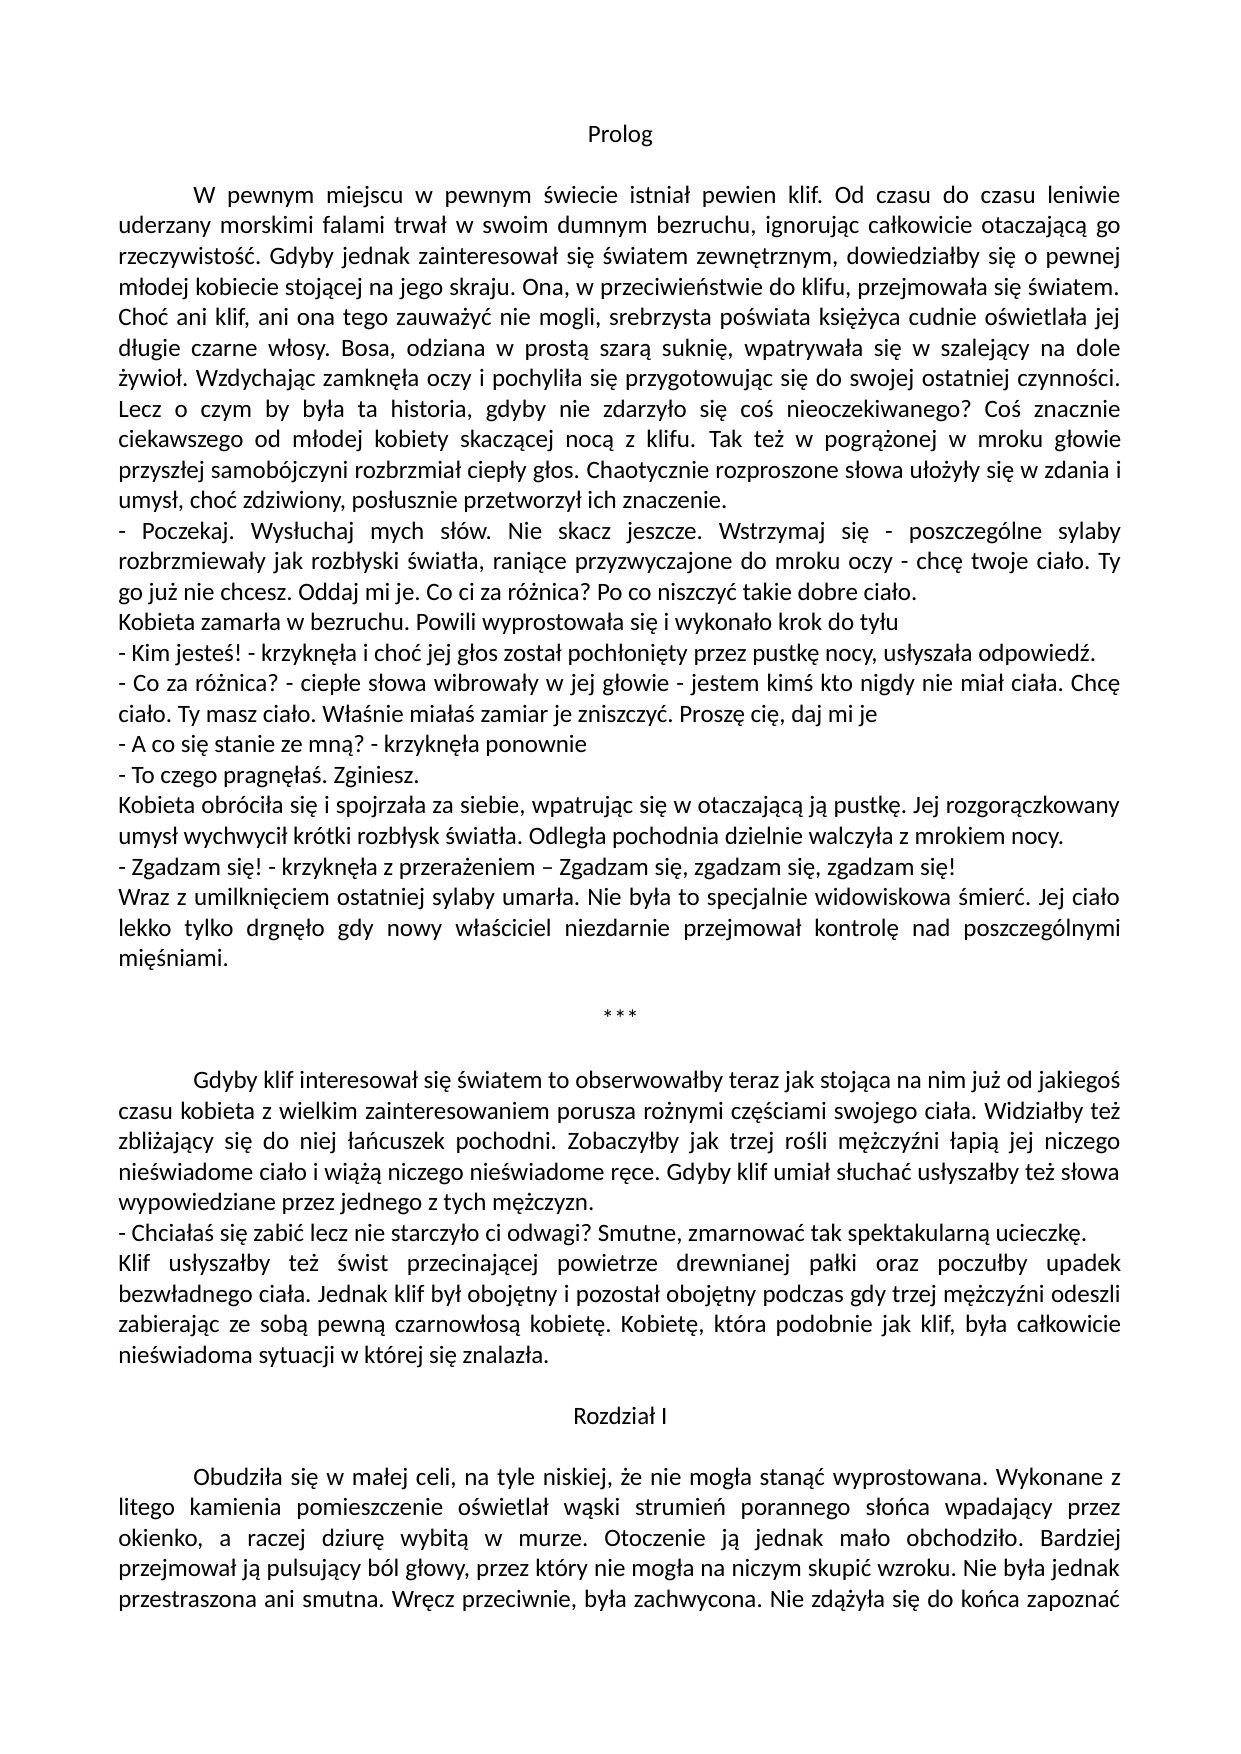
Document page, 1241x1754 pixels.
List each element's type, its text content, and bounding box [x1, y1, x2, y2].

text Klif usłyszałby też świst przecinającej powietrze drewnianej pałki oraz poczułby upadek bezwładnego ciała. Jednak klif był obojętny i pozostał obojętny podczas gdy trzej mężczyźni odeszli zabierając ze sobą pewną czarnowłosą kobietę. Kobietę, która podobnie jak klif, była całkowicie nieświadoma sytuacji w której się znalazła. [118, 1247, 1122, 1369]
text - A co się stanie ze mną? - krzyknęła ponownie [118, 728, 1122, 759]
text - To czego pragnęłaś. Zginiesz. [118, 759, 1122, 789]
text W pewnym miejscu w pewnym świecie istniał pewien klif. Od czasu do czasu leniwie uderzany morskimi falami trwał w swoim dumnym bezruchu, ignorując całkowicie otaczającą go rzeczywistość. Gdyby jednak zainteresował się światem zewnętrznym, dowiedziałby się o pewnej młodej kobiecie stojącej na jego skraju. Ona, w przeciwieństwie do klifu, przejmowała się światem. Choć ani klif, ani ona tego zauważyć nie mogli, srebrzysta poświata księżyca cudnie oświetlała jej długie czarne włosy. Bosa, odziana w prostą szarą suknię, wpatrywała się w szalejący na dole żywioł. Wzdychając zamknęła oczy i pochyliła się przygotowując się do swojej ostatniej czynności. Lecz o czym by była ta historia, gdyby nie zdarzyło się coś nieoczekiwanego? Coś znacznie ciekawszego od młodej kobiety skaczącej nocą z klifu. Tak też w pogrążonej w mroku głowie przyszłej samobójczyni rozbrzmiał ciepły głos. Chaotycznie rozproszone słowa ułożyły się w zdania i umysł, choć zdziwiony, posłusznie przetworzył ich znaczenie. [118, 179, 1122, 515]
text Kobieta zamarła w bezruchu. Powili wyprostowała się i wykonało krok do tyłu [118, 606, 1122, 637]
text - Co za różnica? - ciepłe słowa wibrowały w jej głowie - jestem kimś kto nigdy nie miał ciała. Chcę ciało. Ty masz ciało. Właśnie miałaś zamiar je zniszczyć. Proszę cię, daj mi je [118, 667, 1122, 728]
text Prolog [118, 118, 1122, 149]
text Kobieta obróciła się i spojrzała za siebie, wpatrując się w otaczającą ją pustkę. Jej rozgorączkowany umysł wychwycił krótki rozbłysk światła. Odległa pochodnia dzielnie walczyła z mrokiem nocy. [118, 789, 1122, 851]
text Gdyby klif interesował się światem to obserwowałby teraz jak stojąca na nim już od jakiegoś czasu kobieta z wielkim zainteresowaniem porusza rożnymi częściami swojego ciała. Widziałby też zbliżający się do niej łańcuszek pochodni. Zobaczyłby jak trzej rośli mężczyźni łapią jej niczego nieświadome ciało i wiążą niczego nieświadome ręce. Gdyby klif umiał słuchać usłyszałby też słowa wypowiedziane przez jednego z tych mężczyzn. [118, 1064, 1122, 1217]
text - Poczekaj. Wysłuchaj mych słów. Nie skacz jeszcze. Wstrzymaj się - poszczególne sylaby rozbrzmiewały jak rozbłyski światła, raniące przyzwyczajone do mroku oczy - chcę twoje ciało. Ty go już nie chcesz. Oddaj mi je. Co ci za różnica? Po co niszczyć takie dobre ciało. [118, 515, 1122, 606]
text *** [118, 1003, 1122, 1034]
text Wraz z umilknięciem ostatniej sylaby umarła. Nie była to specjalnie widowiskowa śmierć. Jej ciało lekko tylko drgnęło gdy nowy właściciel niezdarnie przejmował kontrolę nad poszczególnymi mięśniami. [118, 881, 1122, 973]
text - Chciałaś się zabić lecz nie starczyło ci odwagi? Smutne, zmarnować tak spektakularną ucieczkę. [118, 1217, 1122, 1247]
text - Zgadzam się! - krzyknęła z przerażeniem – Zgadzam się, zgadzam się, zgadzam się! [118, 851, 1122, 881]
text Rozdział I [118, 1400, 1122, 1431]
text - Kim jesteś! - krzyknęła i choć jej głos został pochłonięty przez pustkę nocy, usłyszała odpowiedź. [118, 637, 1122, 667]
text Obudziła się w małej celi, na tyle niskiej, że nie mogła stanąć wyprostowana. Wykonane z litego kamienia pomieszczenie oświetlał wąski strumień porannego słońca wpadający przez okienko, a raczej dziurę wybitą w murze. Otoczenie ją jednak mało obchodziło. Bardziej przejmował ją pulsujący ból głowy, przez który nie mogła na niczym skupić wzroku. Nie była jednak przestraszona ani smutna. Wręcz przeciwnie, była zachwycona. Nie zdążyła się do końca zapoznać [118, 1461, 1122, 1614]
